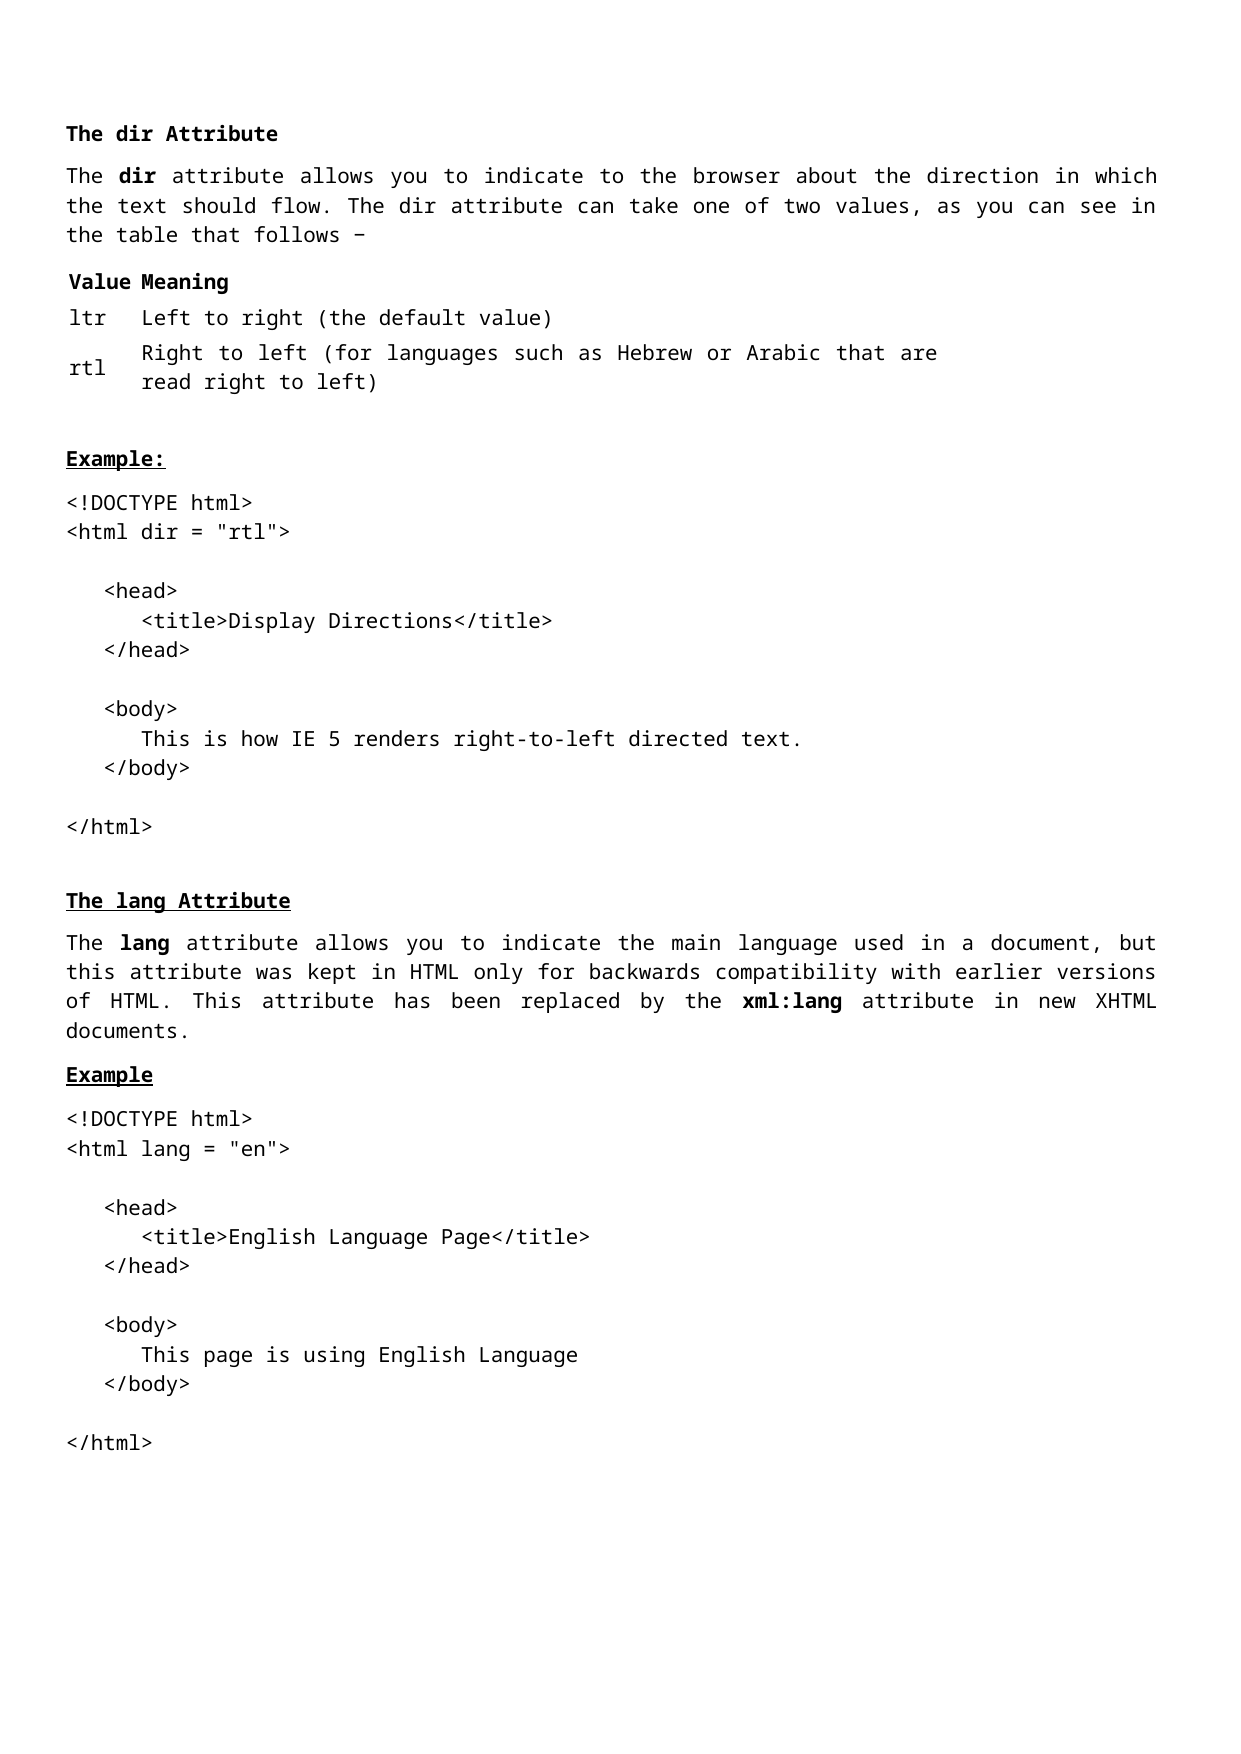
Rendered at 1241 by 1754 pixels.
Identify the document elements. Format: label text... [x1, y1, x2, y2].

text </head> [66, 634, 1158, 663]
text <html dir = "rtl"> [66, 516, 1158, 546]
text <!DOCTYPE html> [66, 1103, 1158, 1132]
subtitle The lang Attribute [66, 884, 1158, 914]
text <head> [66, 575, 1158, 604]
text <body> [66, 693, 1158, 722]
text This page is using English Language [66, 1339, 1158, 1368]
table_cell ltr [66, 299, 138, 334]
text <title>English Language Page</title> [66, 1221, 1158, 1250]
text </body> [66, 752, 1158, 781]
text <html lang = "en"> [66, 1132, 1158, 1162]
text Example: [66, 443, 1158, 472]
text Example [66, 1059, 1158, 1088]
text </html> [66, 1427, 1158, 1457]
text </head> [66, 1250, 1158, 1280]
text <title>Display Directions</title> [66, 604, 1158, 634]
text <body> [66, 1309, 1158, 1339]
text The lang attribute allows you to indicate the main language used in a document, but this attribute was kept in HTML only for backwards compatibility with earlier versions of HTML. This attribute has been replaced by the xml:lang attribute in new XHTML documents. [66, 926, 1158, 1044]
table_header Meaning [138, 263, 942, 298]
text This is how IE 5 renders right-to-left directed text. [66, 722, 1158, 752]
table_cell rtl [66, 334, 138, 398]
table_header Value [66, 263, 138, 298]
table_cell Left to right (the default value) [138, 299, 942, 334]
text The dir attribute allows you to indicate to the browser about the direction in which the text should flow. The dir attribute can take one of two values, as you can see in the table that follows − [66, 160, 1158, 248]
text </html> [66, 811, 1158, 840]
table_cell Right to left (for languages such as Hebrew or Arabic that are read right to left) [138, 334, 942, 398]
text <head> [66, 1191, 1158, 1221]
subtitle The dir Attribute [66, 118, 1158, 148]
text </body> [66, 1368, 1158, 1398]
text <!DOCTYPE html> [66, 487, 1158, 516]
